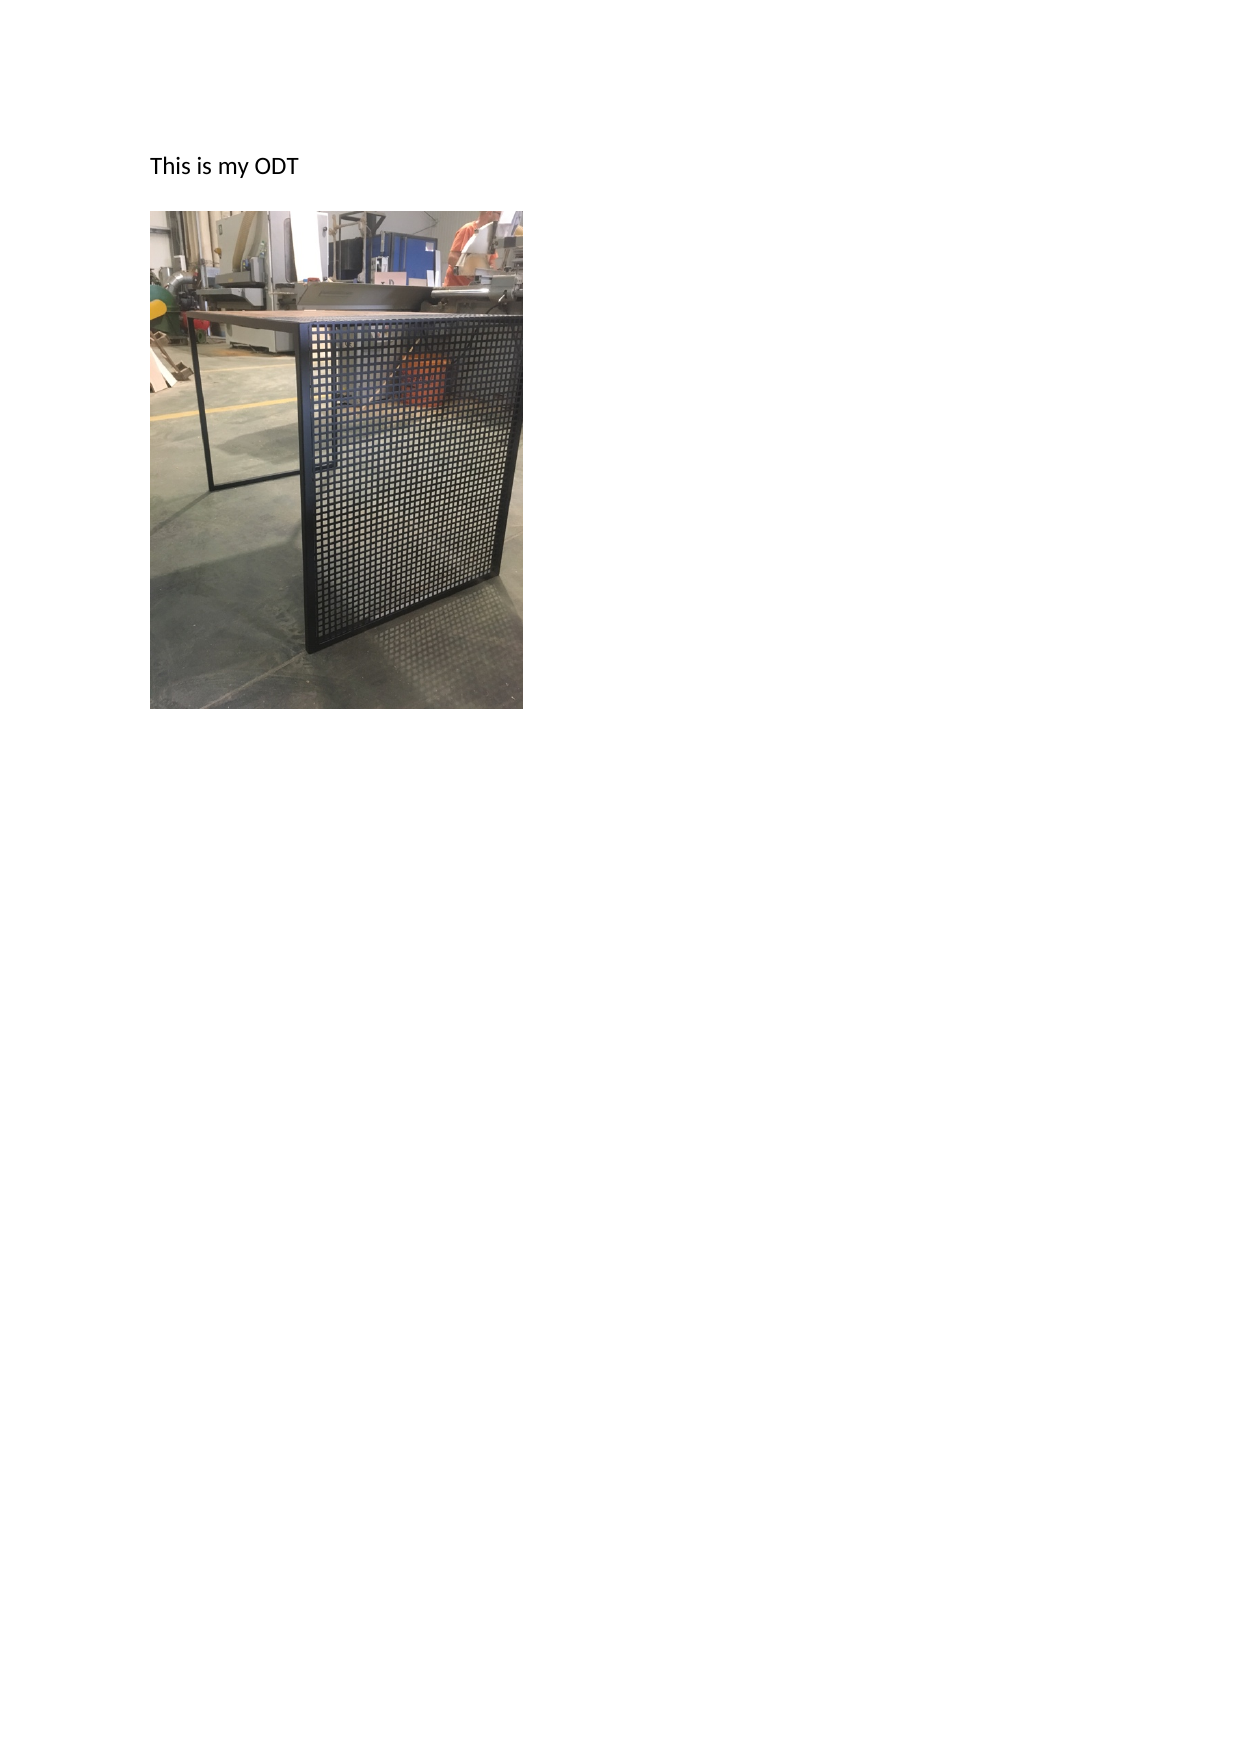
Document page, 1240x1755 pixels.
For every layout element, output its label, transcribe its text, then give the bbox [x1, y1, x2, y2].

text This is my ODT [150, 150, 1089, 181]
